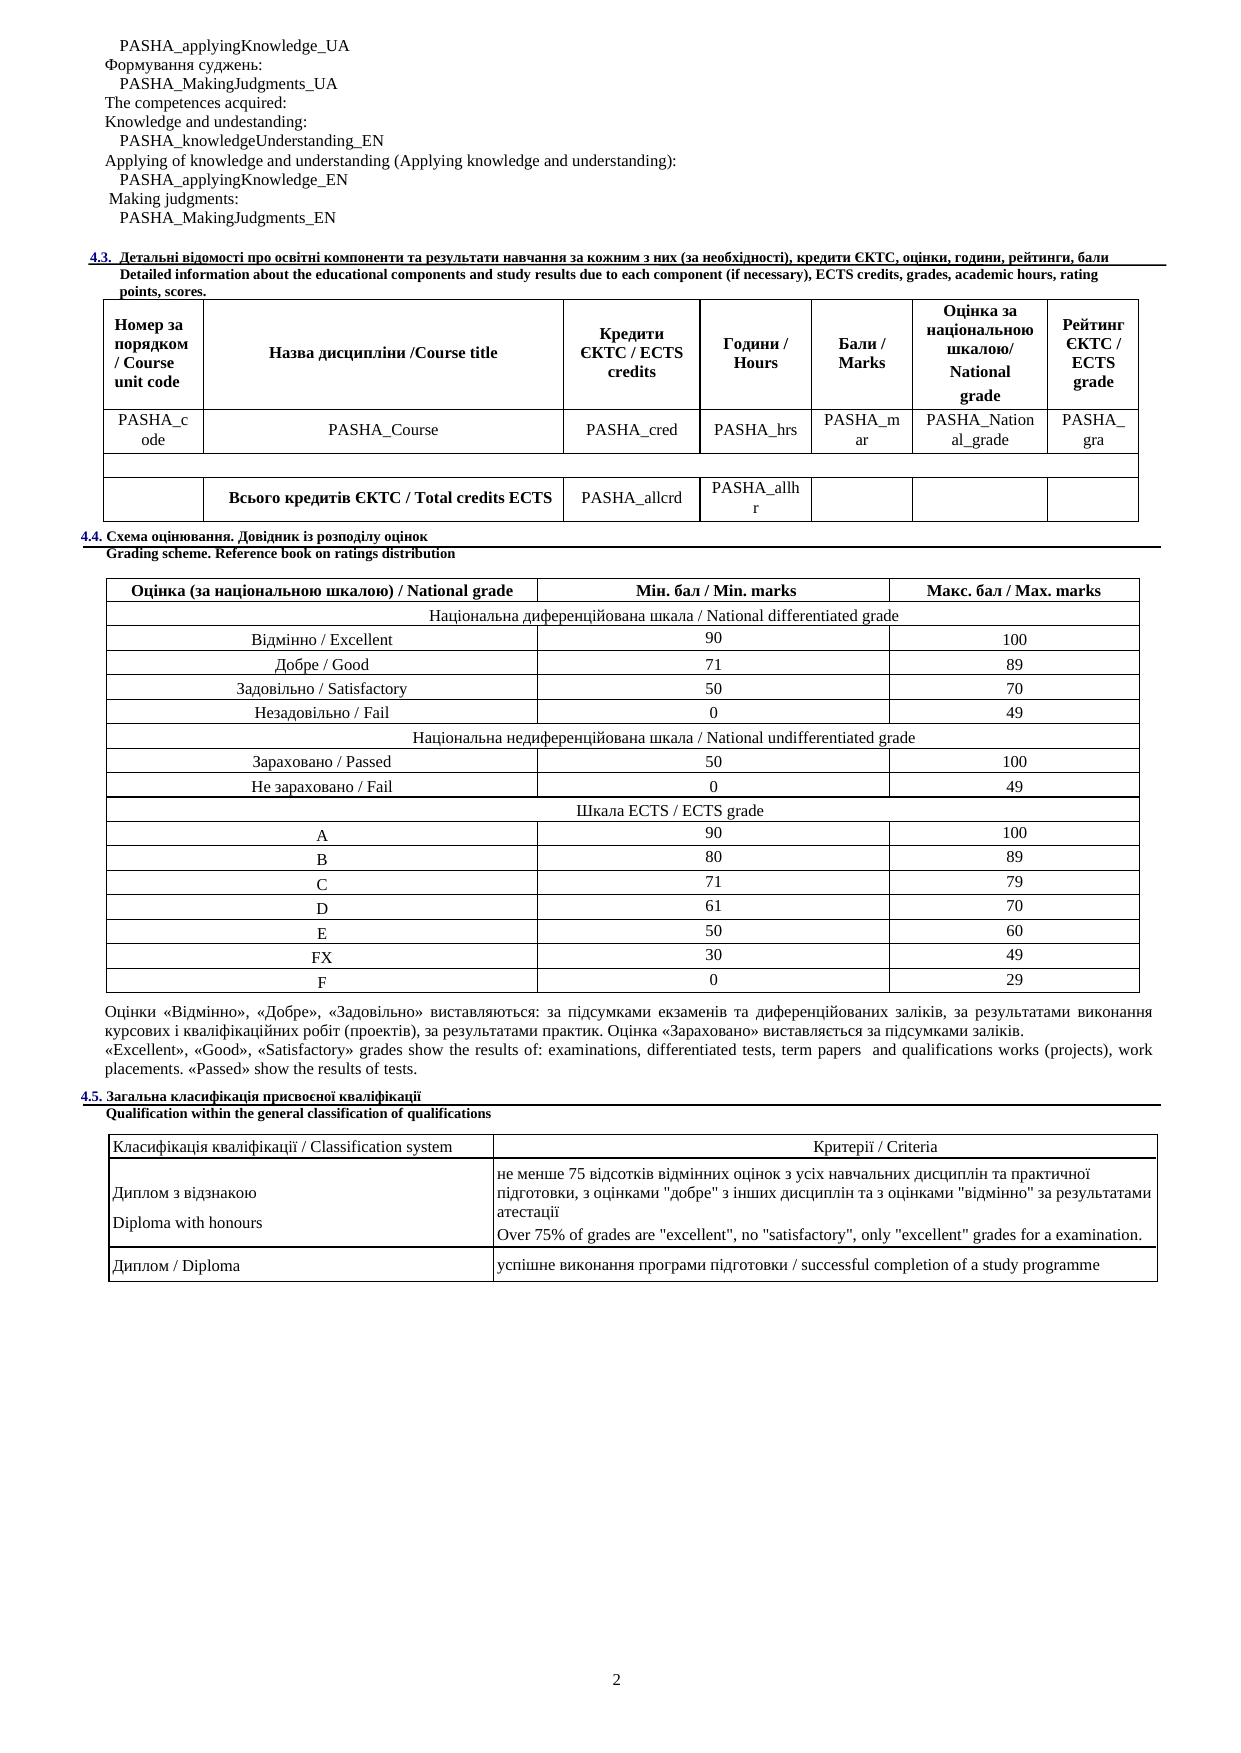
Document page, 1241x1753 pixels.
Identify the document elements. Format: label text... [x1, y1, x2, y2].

table_cell PASHA_National_grade [913, 410, 1047, 453]
list PASHA_MakingJudgments_UA [119, 74, 1124, 93]
text The competences acquired: [104, 93, 1124, 112]
table_cell 0 [538, 700, 889, 723]
table_cell PASHA_Course [204, 410, 563, 453]
table_cell C [107, 871, 537, 894]
list Detailed information about the educational components and study results due to each component (if necessary), ECTS credits, grades, academic hours, rating [119, 266, 1158, 283]
text Knowledge and undestanding: [104, 112, 1124, 131]
list Applying of knowledge and understanding (Applying knowledge and understanding): [104, 150, 1124, 169]
table_cell FX [107, 944, 537, 968]
table_cell 80 [538, 846, 889, 870]
table_cell PASHA_mar [812, 410, 912, 453]
table_cell Всього кредитів ЄКТС / Total credits ECTS [204, 478, 563, 521]
table_header Оцінка (за національною шкалою) / National grade [107, 579, 537, 601]
table_cell 49 [890, 773, 1139, 796]
table_cell D [107, 895, 537, 919]
table_cell Не зараховано / Fail [107, 773, 537, 796]
table_cell 100 [890, 822, 1139, 845]
table_header Бали / Marks [812, 300, 912, 409]
table_cell 49 [890, 944, 1139, 968]
table_cell PASHA_hrs [701, 410, 811, 453]
table_cell 100 [890, 626, 1139, 649]
table_header Макс. бал / Max. marks [890, 579, 1139, 601]
table_cell 70 [890, 895, 1139, 919]
table_cell 49 [890, 700, 1139, 723]
table_cell [812, 478, 912, 521]
table_cell E [107, 920, 537, 943]
list points, scores. [119, 283, 1158, 299]
list Qualification within the general classification of qualifications [60, 1105, 633, 1122]
list Детальні відомості про освітні компоненти та результати навчання за кожним з них (за необхідності), кредити ЄКТС, оцінки, години, рейтинги, бали [90, 249, 1184, 266]
table_header Номер за порядком / Course unit code [104, 300, 203, 409]
table_cell 90 [538, 822, 889, 845]
table_header Мін. бал / Min. marks [538, 579, 889, 601]
table_cell 29 [890, 969, 1139, 992]
list Grading scheme. Reference book on ratings distribution [80, 545, 808, 561]
table_cell PASHA_cred [564, 410, 699, 453]
table_header Назва дисципліни /Course title [204, 300, 563, 409]
table_cell Національна недиференційована шкала / National undifferentiated grade [107, 724, 1139, 747]
table_header Рейтинг ЄКТС / ECTS grade [1048, 300, 1138, 409]
table_cell Національна диференційована шкала / National differentiated grade [107, 602, 1139, 625]
list Making judgments: [104, 189, 1124, 208]
list PASHA_knowledgeUnderstanding_EN [119, 131, 1124, 150]
table_cell Диплом з відзнакою Diploma with honours [110, 1159, 493, 1246]
table_header Години / Hours [701, 300, 811, 409]
table_cell 79 [890, 871, 1139, 894]
table_cell 100 [890, 749, 1139, 772]
table_cell B [107, 846, 537, 870]
table_cell [104, 478, 203, 521]
list Формування суджень: [104, 54, 1124, 74]
table_cell Зараховано / Passed [107, 749, 537, 772]
table_header Класифікація кваліфікації / Classification system [110, 1135, 493, 1157]
table_cell Відмінно / Excellent [107, 626, 537, 649]
table_cell 30 [538, 944, 889, 968]
table_header Кредити ЄКТС / ECTS credits [564, 300, 699, 409]
table_cell 0 [538, 773, 889, 796]
table_cell 70 [890, 675, 1139, 698]
table_cell Задовільно / Satisfactory [107, 675, 537, 698]
table_cell PASHA_allcrd [564, 478, 699, 521]
table_cell Незадовільно / Fail [107, 700, 537, 723]
table_cell PASHA_allhr [701, 478, 811, 521]
table_cell Шкала ECTS / ECTS grade [107, 798, 1139, 821]
table_cell F [107, 969, 537, 992]
table_cell успішне виконання програми підготовки / successful completion of a study programme [494, 1246, 1157, 1281]
table_cell 90 [538, 626, 889, 649]
table_cell A [107, 822, 537, 845]
table_cell 50 [538, 920, 889, 943]
table_cell PASHA_code [104, 410, 203, 453]
text «Excellent», «Good», «Satisfactory» grades show the results of: examinations, differentiated tests, term papers and qualifications works (projects), work placements. «Passed» show the results of tests. [104, 1040, 1153, 1078]
table_cell [1048, 478, 1138, 521]
text Оцінки «Відмінно», «Добре», «Задовільно» виставляються: за підсумками екзаменів та диференційованих заліків, за результатами виконання курсових і кваліфікаційних робіт (проектів), за результатами практик. Оцінка «Зараховано» виставляється за підсумками заліків. [104, 1002, 1153, 1040]
table_cell 61 [538, 895, 889, 919]
table_header Оцінка за національною шкалою/ National grade [913, 300, 1047, 409]
table_cell 89 [890, 651, 1139, 674]
list PASHA_applyingKnowledge_EN [119, 169, 1124, 189]
list Схема оцінювання. Довідник із розподілу оцінок [81, 528, 730, 545]
table_cell 50 [538, 675, 889, 698]
table_cell 71 [538, 651, 889, 674]
table_header Критерії / Criteria [494, 1135, 1157, 1157]
table_cell Диплом / Diploma [110, 1248, 493, 1281]
table_cell Добре / Good [107, 651, 537, 674]
table_cell 60 [890, 920, 1139, 943]
table_cell 50 [538, 749, 889, 772]
list Загальна класифікація присвоєної кваліфікації [76, 1087, 446, 1104]
table_cell [104, 454, 1138, 477]
list PASHA_MakingJudgments_EN [119, 208, 1124, 227]
table_cell [913, 478, 1047, 521]
table_cell 89 [890, 846, 1139, 870]
table_cell PASHA_gra [1048, 410, 1138, 453]
table_cell 0 [538, 969, 889, 992]
list PASHA_applyingKnowledge_UA [119, 35, 1124, 54]
table_cell 71 [538, 871, 889, 894]
table_cell не менше 75 відсотків відмінних оцінок з усіх навчальних дисциплін та практичної підготовки, з оцінками "добре" з інших дисциплін та з оцінками "відмінно" за результатами атестації Over 75% of grades are "excellent", no "satisfactory", only "excellent" grades for a examination. [494, 1157, 1157, 1246]
